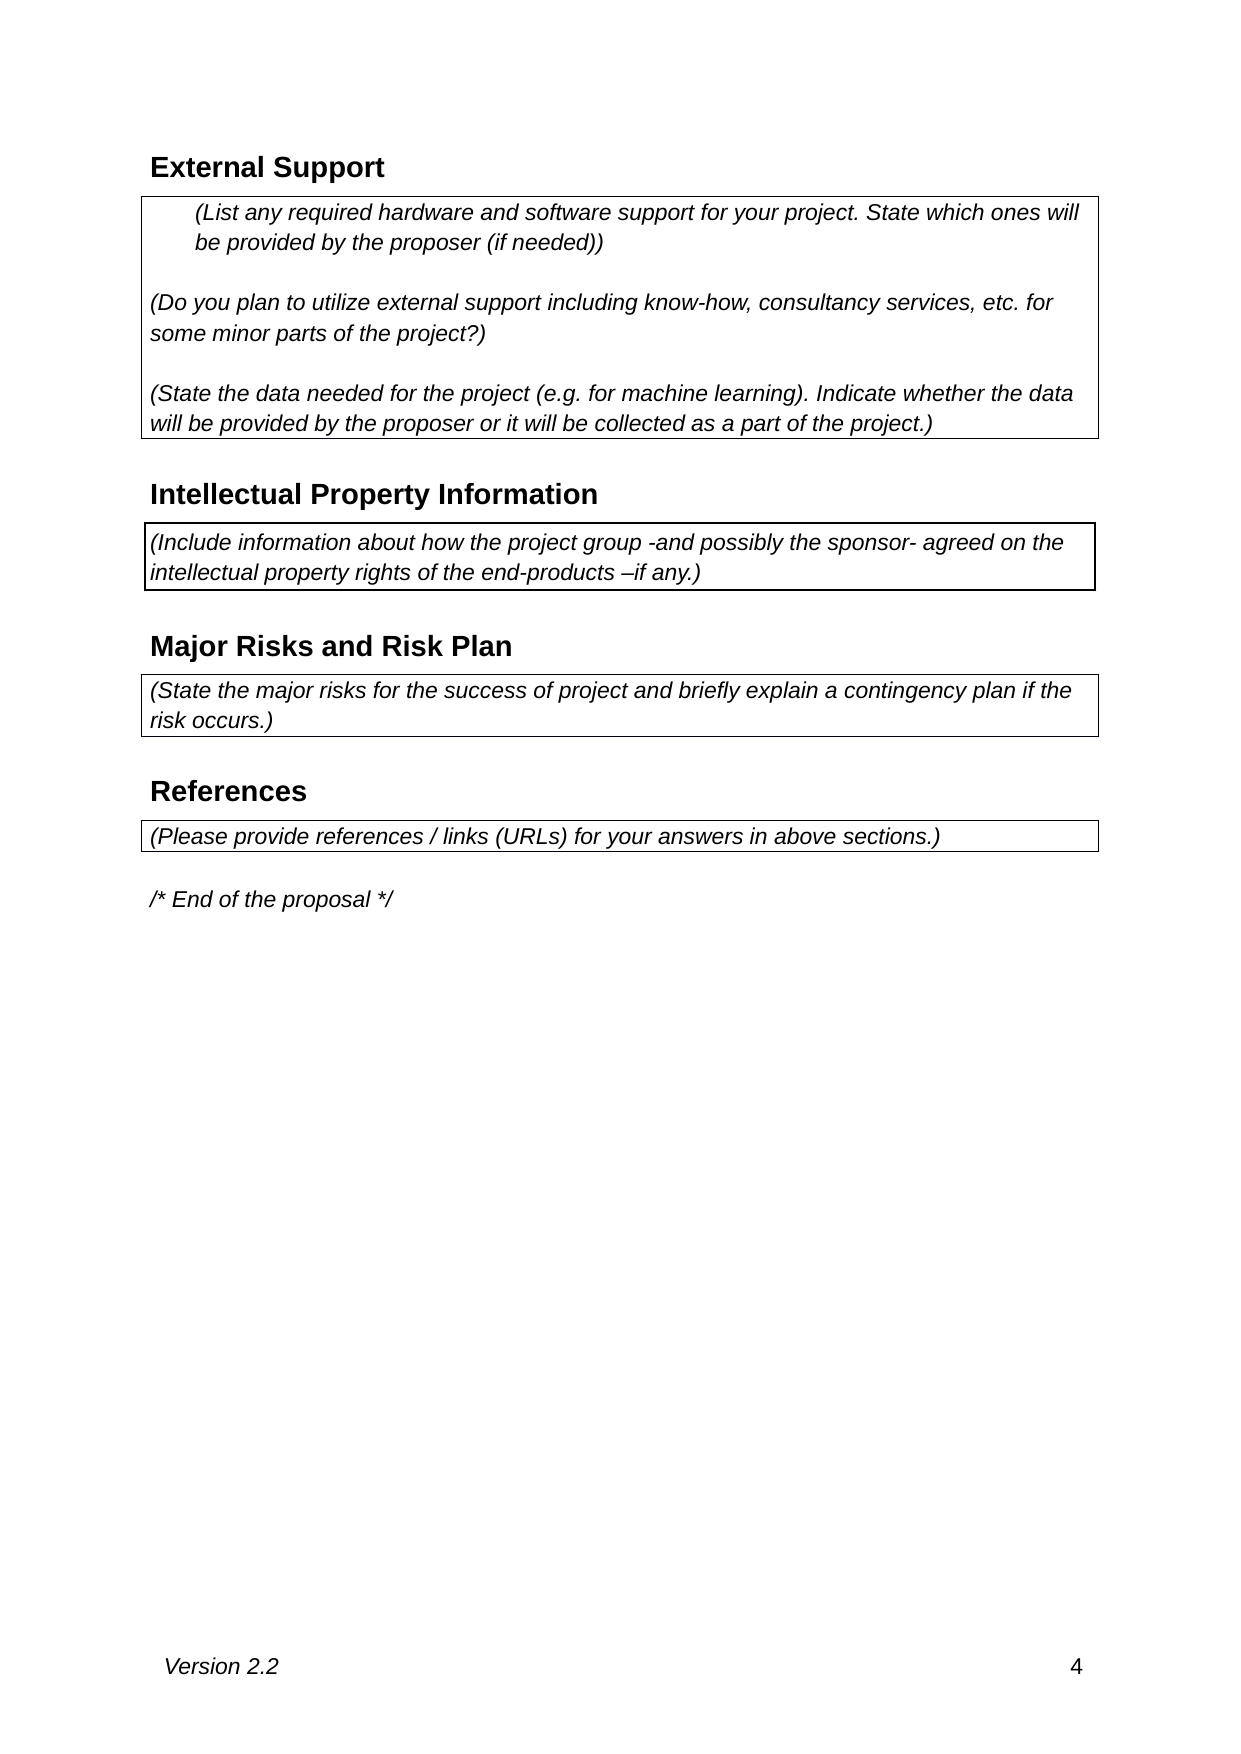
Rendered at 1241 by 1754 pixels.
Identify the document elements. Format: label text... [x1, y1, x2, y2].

text (State the data needed for the project (e.g. for machine learning). Indicate whether the data will be provided by the proposer or it will be collected as a part of the project.) [142, 377, 1098, 438]
subtitle Major Risks and Risk Plan [150, 628, 1090, 662]
subtitle External Support [150, 150, 1090, 183]
text (Do you plan to utilize external support including know-how, consultancy services, etc. for some minor parts of the project?) [142, 286, 1098, 346]
text (State the major risks for the success of project and briefly explain a contingency plan if the risk occurs.) [142, 675, 1098, 736]
subtitle References [150, 774, 1090, 808]
subtitle Intellectual Property Information [150, 477, 1090, 510]
text /* End of the proposal */ [150, 886, 1090, 913]
list (List any required hardware and software support for your project. State which ones will be provided by the proposer (if needed)) [142, 197, 1098, 255]
text (Include information about how the project group -and possibly the sponsor- agreed on the intellectual property rights of the end-products –if any.) [146, 524, 1094, 589]
text (Please provide references / links (URLs) for your answers in above sections.) [142, 821, 1098, 851]
